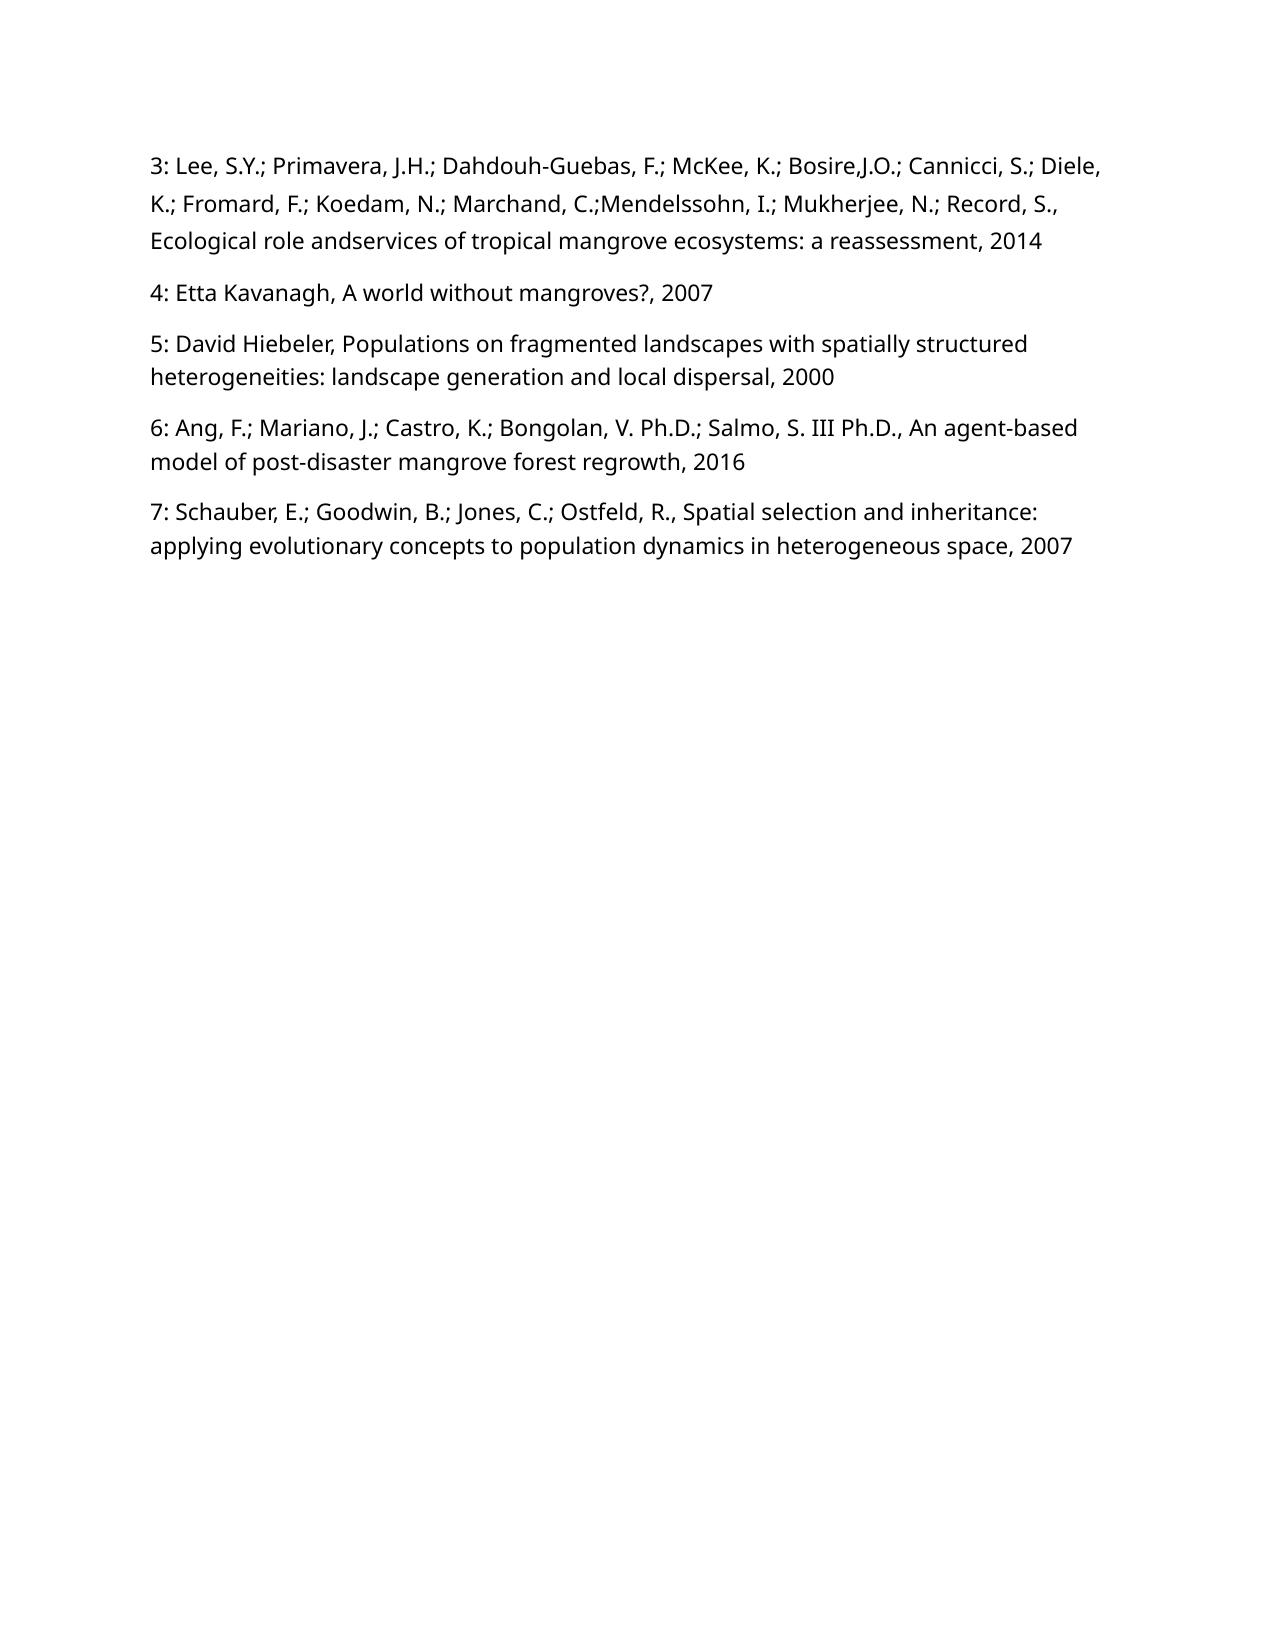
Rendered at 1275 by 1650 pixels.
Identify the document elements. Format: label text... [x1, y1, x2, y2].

text 6: Ang, F.; Mariano, J.; Castro, K.; Bongolan, V. Ph.D.; Salmo, S. III Ph.D., An agent-based model of post-disaster mangrove forest regrowth, 2016 [150, 412, 1125, 477]
text 3: Lee, S.Y.; Primavera, J.H.; Dahdouh-Guebas, F.; McKee, K.; Bosire,J.O.; Cannicci, S.; Diele, K.; Fromard, F.; Koedam, N.; Marchand, C.;Mendelssohn, I.; Mukherjee, N.; Record, S., Ecological role andservices of tropical mangrove ecosystems: a reassessment, 2014 [150, 150, 1125, 256]
text 5: David Hiebeler, Populations on fragmented landscapes with spatially structured heterogeneities: landscape generation and local dispersal, 2000 [150, 327, 1125, 392]
text 7: Schauber, E.; Goodwin, B.; Jones, C.; Ostfeld, R., Spatial selection and inheritance: applying evolutionary concepts to population dynamics in heterogeneous space, 2007 [150, 496, 1125, 561]
text 4: Etta Kavanagh, A world without mangroves?, 2007 [150, 277, 1125, 308]
